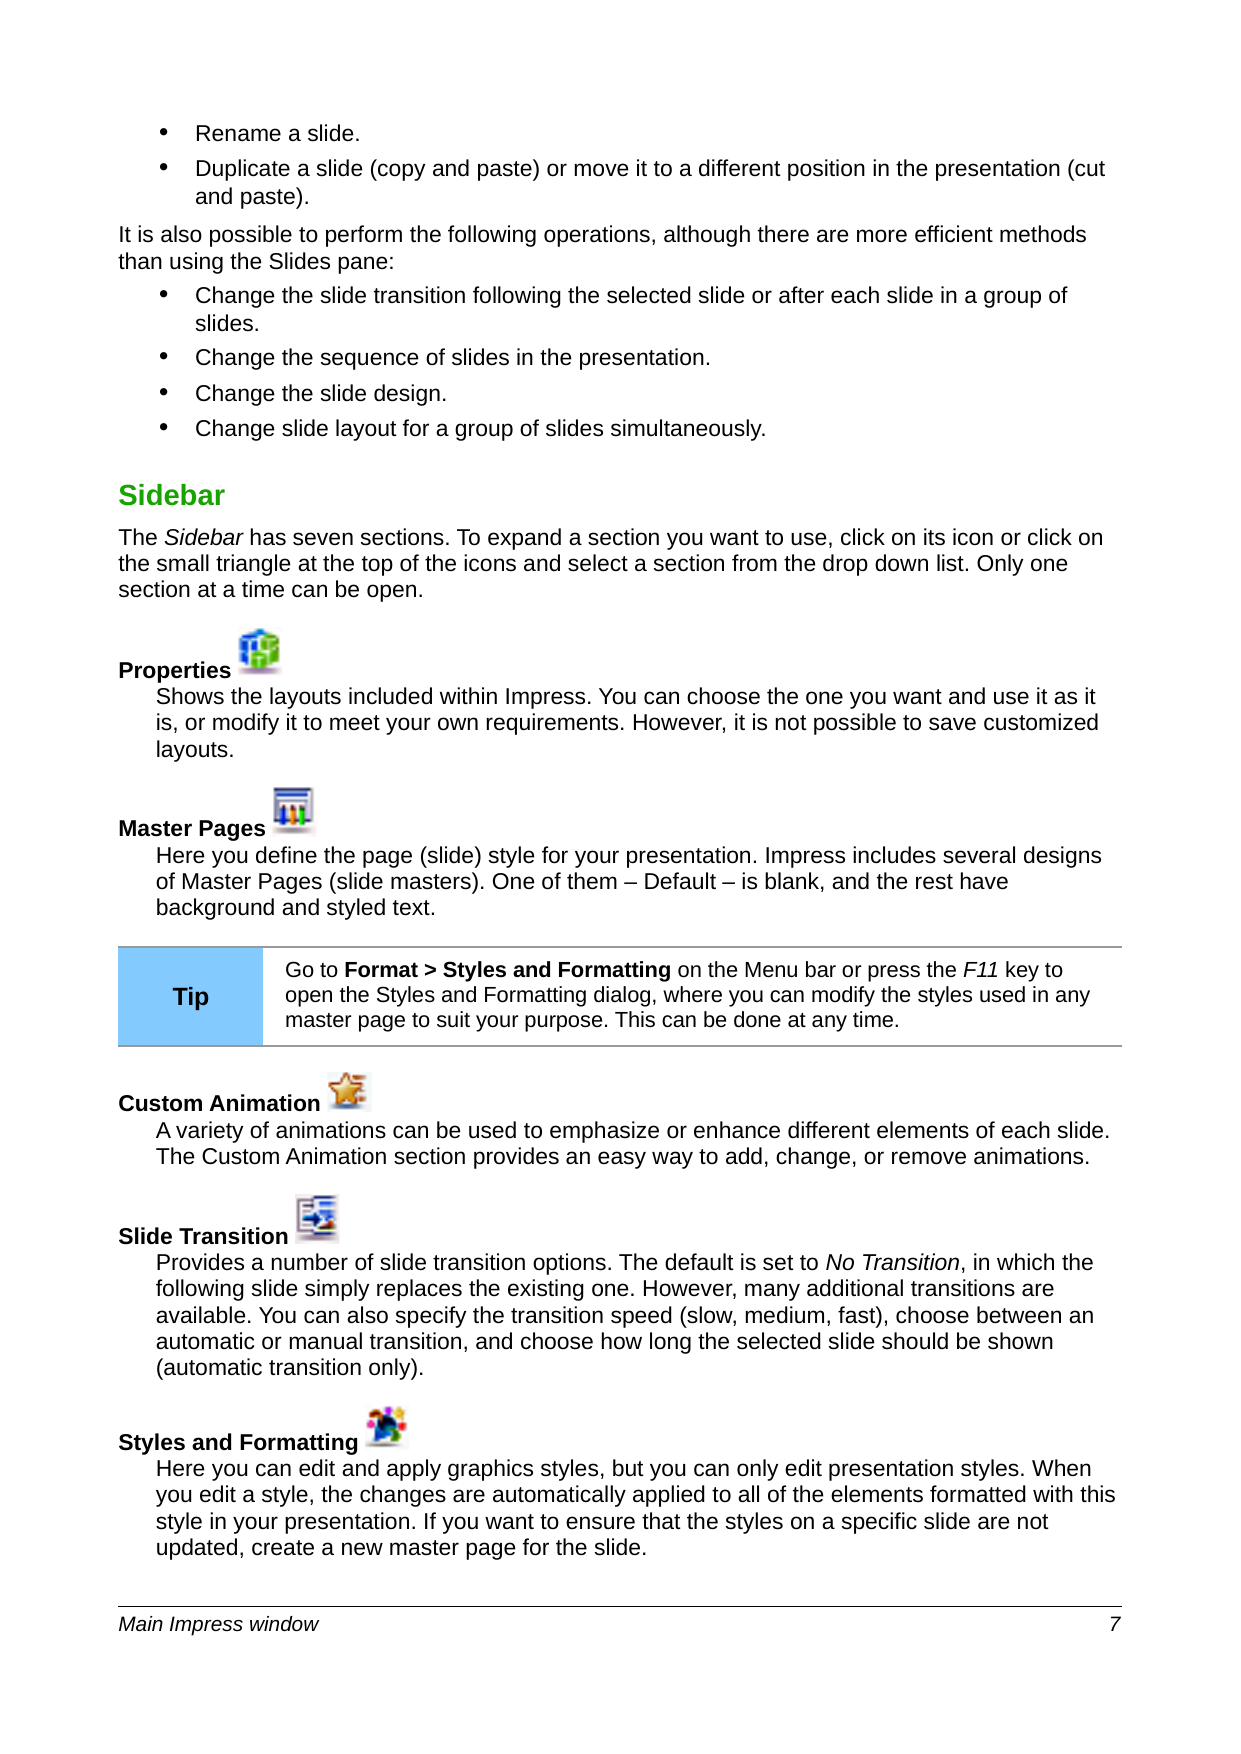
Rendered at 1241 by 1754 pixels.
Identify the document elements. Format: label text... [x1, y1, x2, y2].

list Change the sequence of slides in the presentation. [156, 342, 1122, 372]
picture [365, 1405, 410, 1450]
picture [295, 1194, 340, 1244]
text The Sidebar has seven sections. To expand a section you want to use, click on its icon or click on the small triangle at the top of the icons and select a section from the drop down list. Only one section at a time can be open. [118, 524, 1122, 603]
list Change the slide transition following the selected slide or after each slide in a group of slides. [156, 281, 1122, 336]
text Here you can edit and apply graphics styles, but you can only edit presentation styles. When you edit a style, the changes are automatically applied to all of the elements formatted with this style in your presentation. If you want to ensure that the styles on a specific slide are not updated, create a new master page for the slide. [156, 1455, 1122, 1560]
text Custom Animation [118, 1072, 1122, 1117]
text Styles and Formatting [118, 1406, 1122, 1455]
text A variety of animations can be used to emphasize or enhance different elements of each slide. The Custom Animation section provides an easy way to add, change, or remove animations. [156, 1117, 1122, 1169]
list It is also possible to perform the following operations, although there are more efficient methods than using the Slides pane: [118, 221, 1122, 274]
list Change the slide design. [156, 378, 1122, 407]
picture [272, 787, 317, 837]
text Provides a number of slide transition options. The default is set to No Transition, in which the following slide simply replaces the existing one. However, many additional transitions are available. You can also specify the transition speed (slow, medium, fast), choose between an automatic or manual transition, and choose how long the selected slide should be shown (automatic transition only). [156, 1249, 1122, 1381]
list Duplicate a slide (copy and paste) or move it to a different position in the presentation (cut and paste). [156, 153, 1122, 209]
table_header Tip [118, 948, 263, 1045]
text Master Pages [118, 787, 1122, 842]
subtitle Sidebar [118, 478, 1122, 511]
text Shows the layouts included within Impress. You can choose the one you want and use it as it is, or modify it to meet your own requirements. However, it is not possible to save customized layouts. [156, 683, 1122, 762]
table_header Go to Format > Styles and Formatting on the Menu bar or press the F11 key to open the Styles and Formatting dialog, where you can modify the styles used in any master page to suit your purpose. This can be done at any time. [264, 948, 1122, 1045]
list Rename a slide. [156, 118, 1122, 147]
picture [327, 1072, 372, 1112]
text Slide Transition [118, 1194, 1122, 1249]
list Change slide layout for a group of slides simultaneously. [156, 413, 1122, 442]
text Here you define the page (slide) style for your presentation. Impress includes several designs of Master Pages (slide masters). One of them – Default – is blank, and the rest have background and styled text. [156, 842, 1122, 921]
text Properties [118, 628, 1122, 683]
picture [237, 627, 283, 678]
